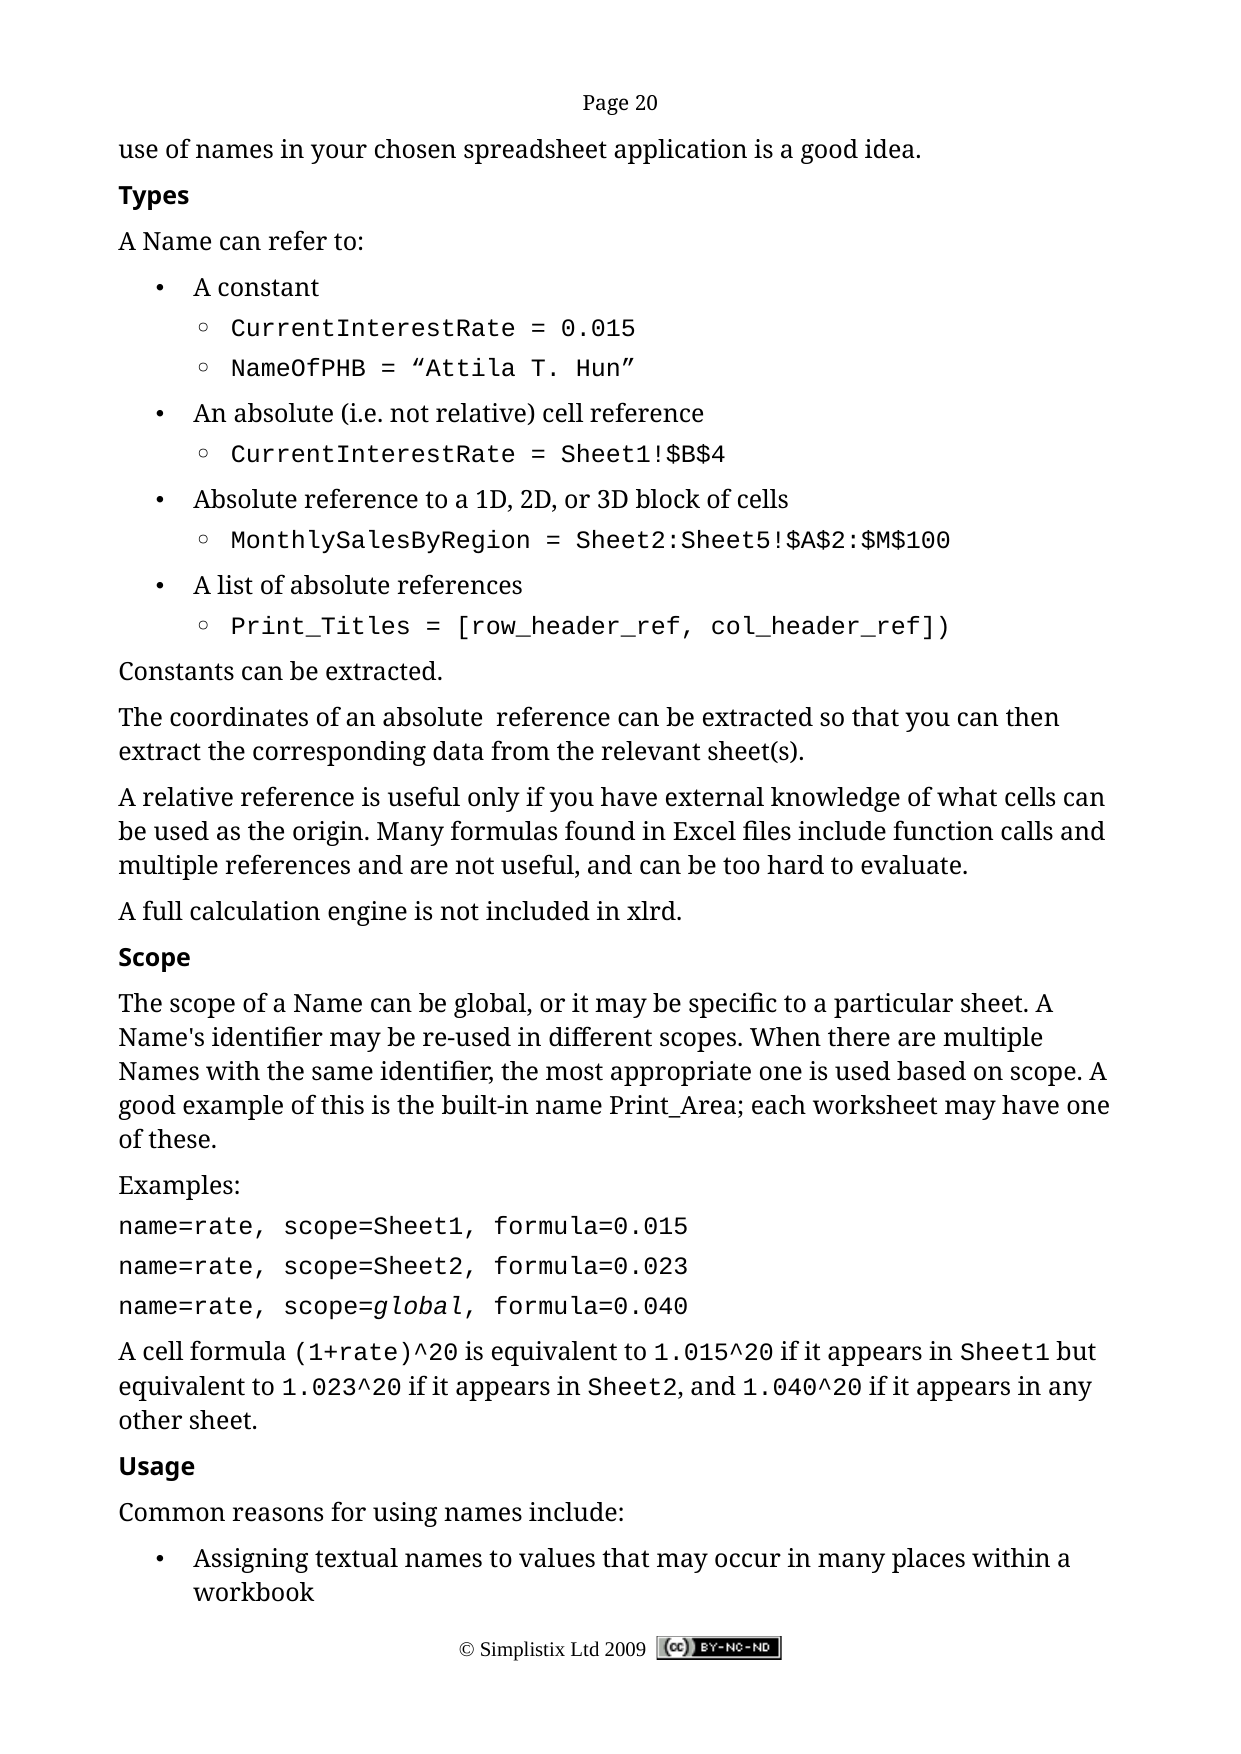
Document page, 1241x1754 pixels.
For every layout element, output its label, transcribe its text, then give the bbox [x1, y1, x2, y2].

text A Name can refer to: [118, 224, 1122, 258]
text name=rate, scope=Sheet2, formula=0.023 [118, 1254, 1122, 1282]
list CurrentInterestRate = Sheet1!$B$4 [193, 442, 1122, 470]
list A constant [156, 270, 1122, 304]
text name=rate, scope=Sheet1, formula=0.015 [118, 1214, 1122, 1242]
list An absolute (i.e. not relative) cell reference [156, 396, 1122, 430]
list A list of absolute references [156, 568, 1122, 602]
picture [656, 1636, 782, 1660]
text Constants can be extracted. [118, 654, 1122, 688]
text A full calculation engine is not included in xlrd. [118, 893, 1122, 927]
list Assigning textual names to values that may occur in many places within a workbook [156, 1541, 1122, 1609]
text name=rate, scope=global, formula=0.040 [118, 1294, 1122, 1322]
list CurrentInterestRate = 0.015 [193, 316, 1122, 344]
text Common reasons for using names include: [118, 1495, 1122, 1529]
subtitle Types [118, 178, 1122, 212]
subtitle Usage [118, 1448, 1122, 1482]
text A cell formula (1+rate)^20 is equivalent to 1.015^20 if it appears in Sheet1 but equivalent to 1.023^20 if it appears in Sheet2, and 1.040^20 if it appears in any other sheet. [118, 1334, 1122, 1437]
subtitle Scope [118, 939, 1122, 973]
list MonthlySalesByRegion = Sheet2:Sheet5!$A$2:$M$100 [193, 528, 1122, 556]
text The scope of a Name can be global, or it may be specific to a particular sheet. A Name's identifier may be re-used in different scopes. When there are multiple Names with the same identifier, the most appropriate one is used based on scope. A good example of this is the built-in name Print_Area; each worksheet may have one of these. [118, 986, 1122, 1156]
text A relative reference is useful only if you have external knowledge of what cells can be used as the origin. Many formulas found in Excel files include function calls and multiple references and are not useful, and can be too hard to evaluate. [118, 779, 1122, 882]
list NameOfPHB = “Attila T. Hun” [193, 356, 1122, 384]
text use of names in your chosen spreadsheet application is a good idea. [118, 132, 1122, 166]
text The coordinates of an absolute reference can be extracted so that you can then extract the corresponding data from the relevant sheet(s). [118, 699, 1122, 768]
list Print_Titles = [row_header_ref, col_header_ref]) [193, 614, 1122, 642]
list Absolute reference to a 1D, 2D, or 3D block of cells [156, 482, 1122, 516]
text Examples: [118, 1168, 1122, 1202]
